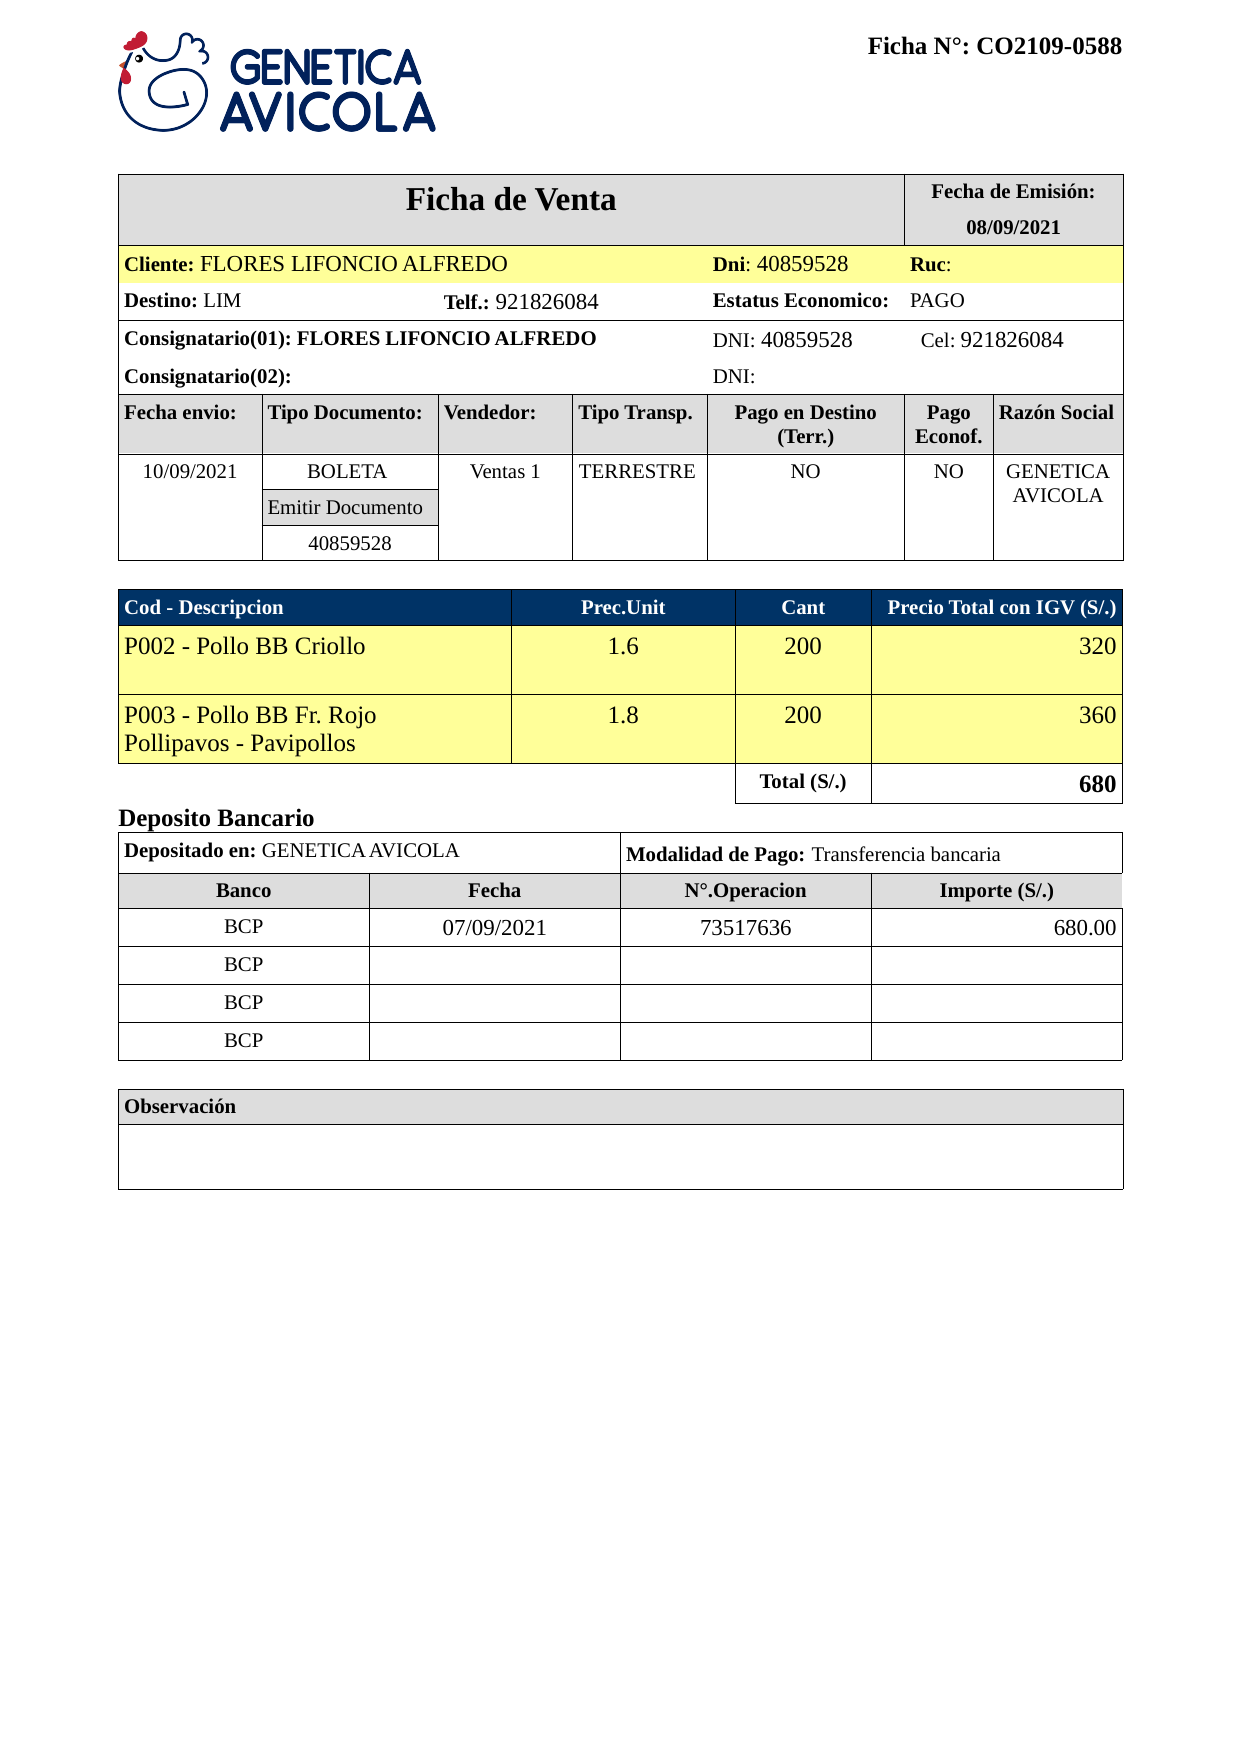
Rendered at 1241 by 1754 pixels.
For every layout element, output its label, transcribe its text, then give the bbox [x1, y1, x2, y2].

table_cell Importe (S/.) [872, 874, 1122, 908]
table_cell [621, 985, 871, 1022]
table_cell 200 [736, 695, 871, 763]
table_cell BCP [119, 1023, 369, 1060]
table_cell Vendedor: [439, 395, 572, 453]
table_cell Telf.: 921826084 [438, 283, 707, 320]
table_cell GENETICA AVICOLA [994, 455, 1123, 560]
table_cell Razón Social [994, 395, 1123, 453]
table_header Fecha de Emisión: [905, 175, 1123, 209]
table_cell Tipo Documento: [263, 395, 438, 453]
table_cell TERRESTRE [573, 455, 707, 560]
table_cell 07/09/2021 [370, 909, 620, 946]
table_cell Total (S/.) [736, 764, 871, 803]
table_cell BOLETA [263, 455, 438, 489]
table_header Depositado en: GENETICA AVICOLA [119, 833, 620, 872]
table_cell Cel: 921826084 [915, 321, 1123, 358]
table_header Cod - Descripcion [119, 590, 511, 625]
table_cell N°.Operacion [621, 874, 871, 908]
table_cell BCP [119, 985, 369, 1022]
table_cell [118, 764, 511, 803]
table_cell Banco [119, 874, 369, 908]
table_cell 200 [736, 626, 871, 694]
table_cell BCP [119, 947, 369, 984]
table_cell Pago en Destino (Terr.) [708, 395, 904, 453]
table_cell Ruc: [904, 246, 1123, 283]
table_cell Pago Econof. [905, 395, 993, 453]
table_cell Destino: LIM [119, 283, 438, 320]
table_cell 320 [872, 626, 1122, 694]
table_cell [872, 947, 1122, 984]
table_cell Consignatario(01): FLORES LIFONCIO ALFREDO [119, 321, 707, 358]
table_header Ficha de Venta [119, 175, 904, 245]
table_cell Dni: 40859528 [707, 246, 904, 283]
table_cell 1.6 [512, 626, 735, 694]
table_cell Consignatario(02): [119, 358, 707, 394]
table_cell Estatus Economico: [707, 283, 904, 320]
table_cell 08/09/2021 [905, 209, 1123, 245]
table_cell Cliente: FLORES LIFONCIO ALFREDO [119, 246, 707, 283]
table_cell [370, 1023, 620, 1060]
table_cell Fecha envio: [119, 395, 262, 453]
table_cell 40859528 [263, 526, 438, 560]
table_header Cant [736, 590, 871, 625]
table_cell PAGO [904, 283, 1123, 320]
table_cell [511, 764, 735, 803]
table_cell 10/09/2021 [119, 455, 262, 560]
table_cell 73517636 [621, 909, 871, 946]
table_cell [119, 1125, 1123, 1189]
table_cell 1.8 [512, 695, 735, 763]
table_cell [370, 985, 620, 1022]
table_cell BCP [119, 909, 369, 946]
table_cell [872, 1023, 1122, 1060]
table_cell [370, 947, 620, 984]
table_header Precio Total con IGV (S/.) [872, 590, 1122, 625]
table_header Modalidad de Pago: Transferencia bancaria [621, 833, 1122, 872]
table_cell P002 - Pollo BB Criollo [119, 626, 511, 694]
table_cell DNI: 40859528 [707, 321, 915, 358]
table_header Observación [119, 1090, 1123, 1124]
picture [118, 31, 436, 132]
table_cell P003 - Pollo BB Fr. Rojo Pollipavos - Pavipollos [119, 695, 511, 763]
table_cell [621, 1023, 871, 1060]
table_cell 680 [872, 764, 1122, 803]
table_cell [621, 947, 871, 984]
table_cell [872, 985, 1122, 1022]
table_cell Tipo Transp. [573, 395, 707, 453]
table_cell Emitir Documento [263, 490, 438, 525]
table_cell 360 [872, 695, 1122, 763]
text Deposito Bancario [118, 803, 1122, 832]
table_cell Ventas 1 [439, 455, 572, 560]
table_cell NO [905, 455, 993, 560]
table_cell DNI: [707, 358, 1123, 394]
table_cell 680.00 [872, 909, 1122, 946]
table_cell NO [708, 455, 904, 560]
table_header Prec.Unit [512, 590, 735, 625]
table_cell Fecha [370, 874, 620, 908]
